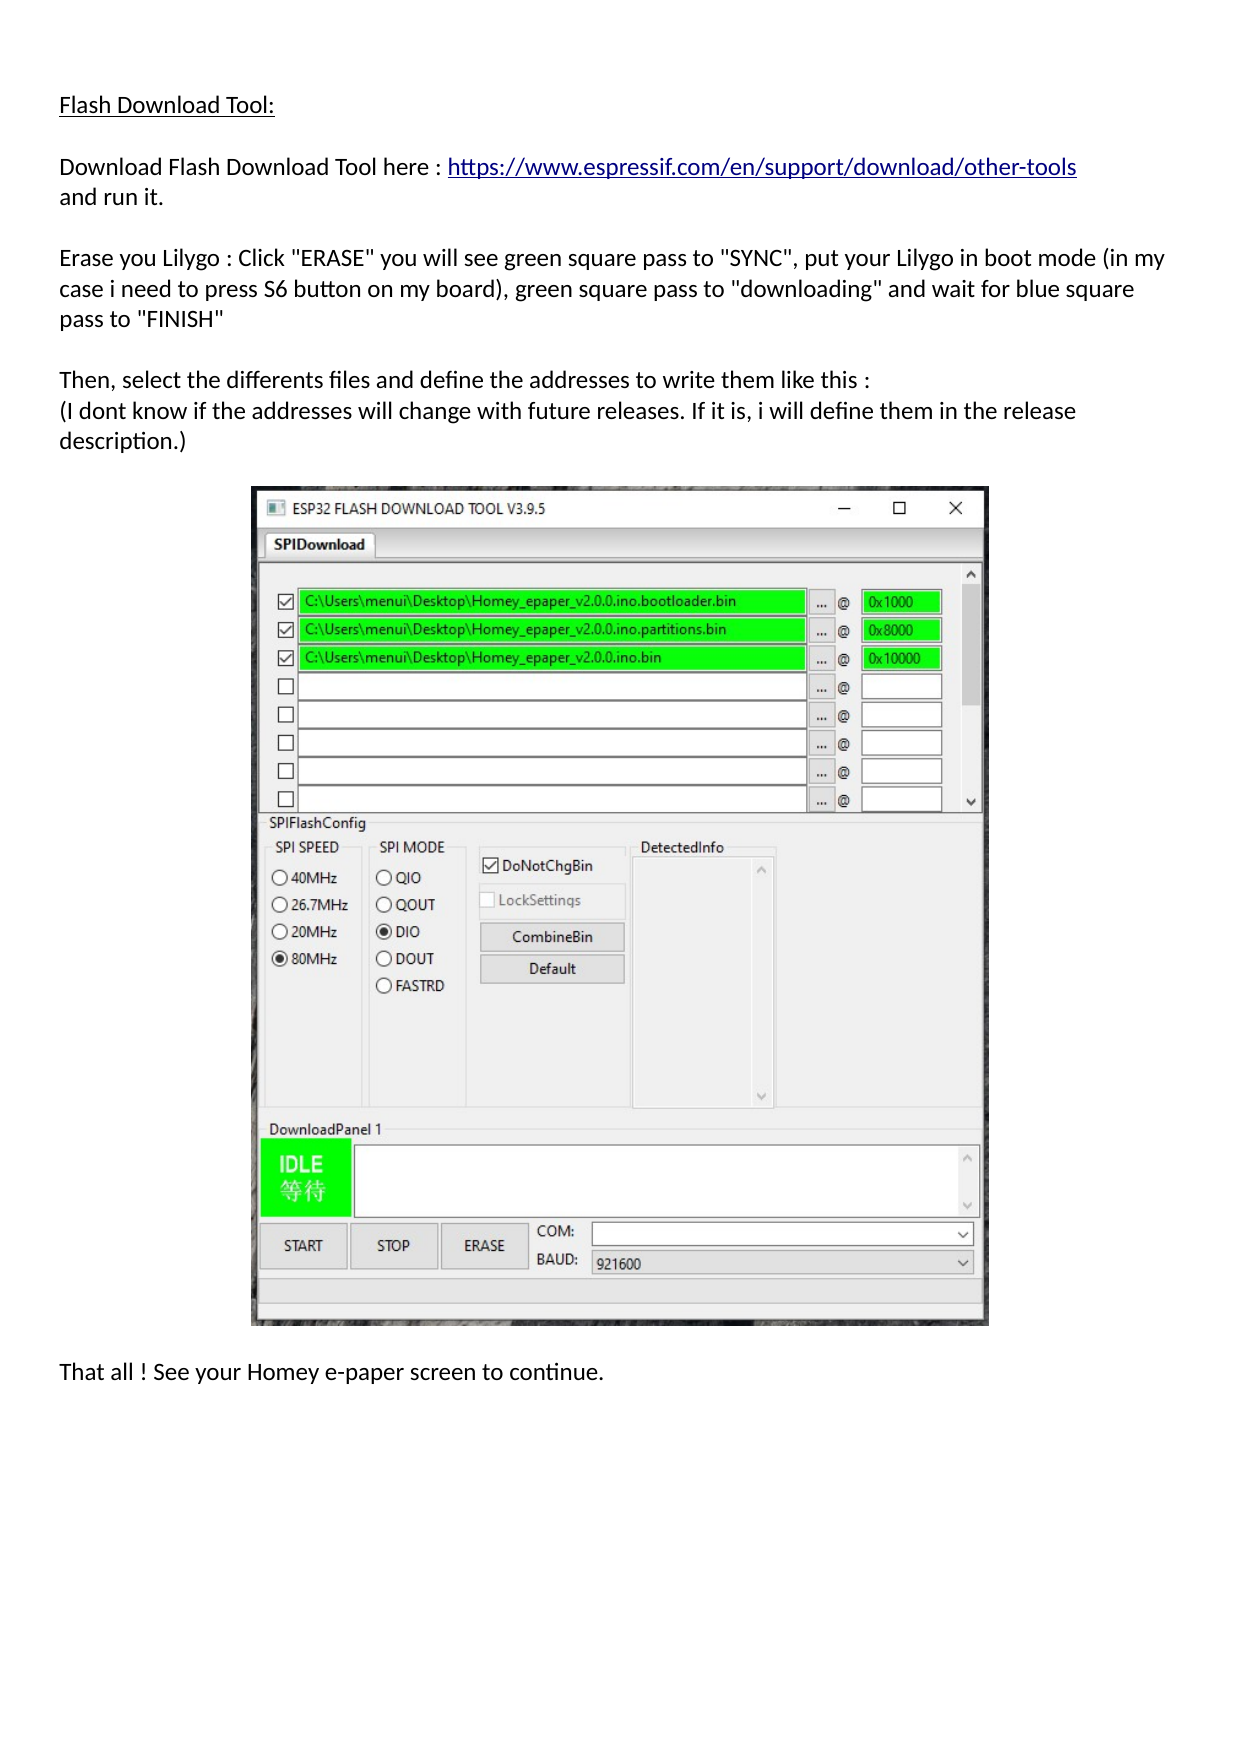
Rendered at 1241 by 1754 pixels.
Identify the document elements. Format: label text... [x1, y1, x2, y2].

text Flash Download Tool: [59, 89, 1181, 120]
picture [251, 486, 989, 1326]
text Erase you Lilygo : Click "ERASE" you will see green square pass to "SYNC", put your Lilygo in boot mode (in my case i need to press S6 button on my board), green square pass to "downloading" and wait for blue square pass to "FINISH" [59, 242, 1181, 334]
text Download Flash Download Tool here : https://www.espressif.com/en/support/download/other-tools [59, 151, 1181, 181]
text That all ! See your Homey e-paper screen to continue. [59, 1356, 1181, 1387]
text and run it. [59, 181, 1181, 212]
text Then, select the differents files and define the addresses to write them like this : [59, 364, 1181, 395]
text (I dont know if the addresses will change with future releases. If it is, i will define them in the release description.) [59, 395, 1181, 486]
